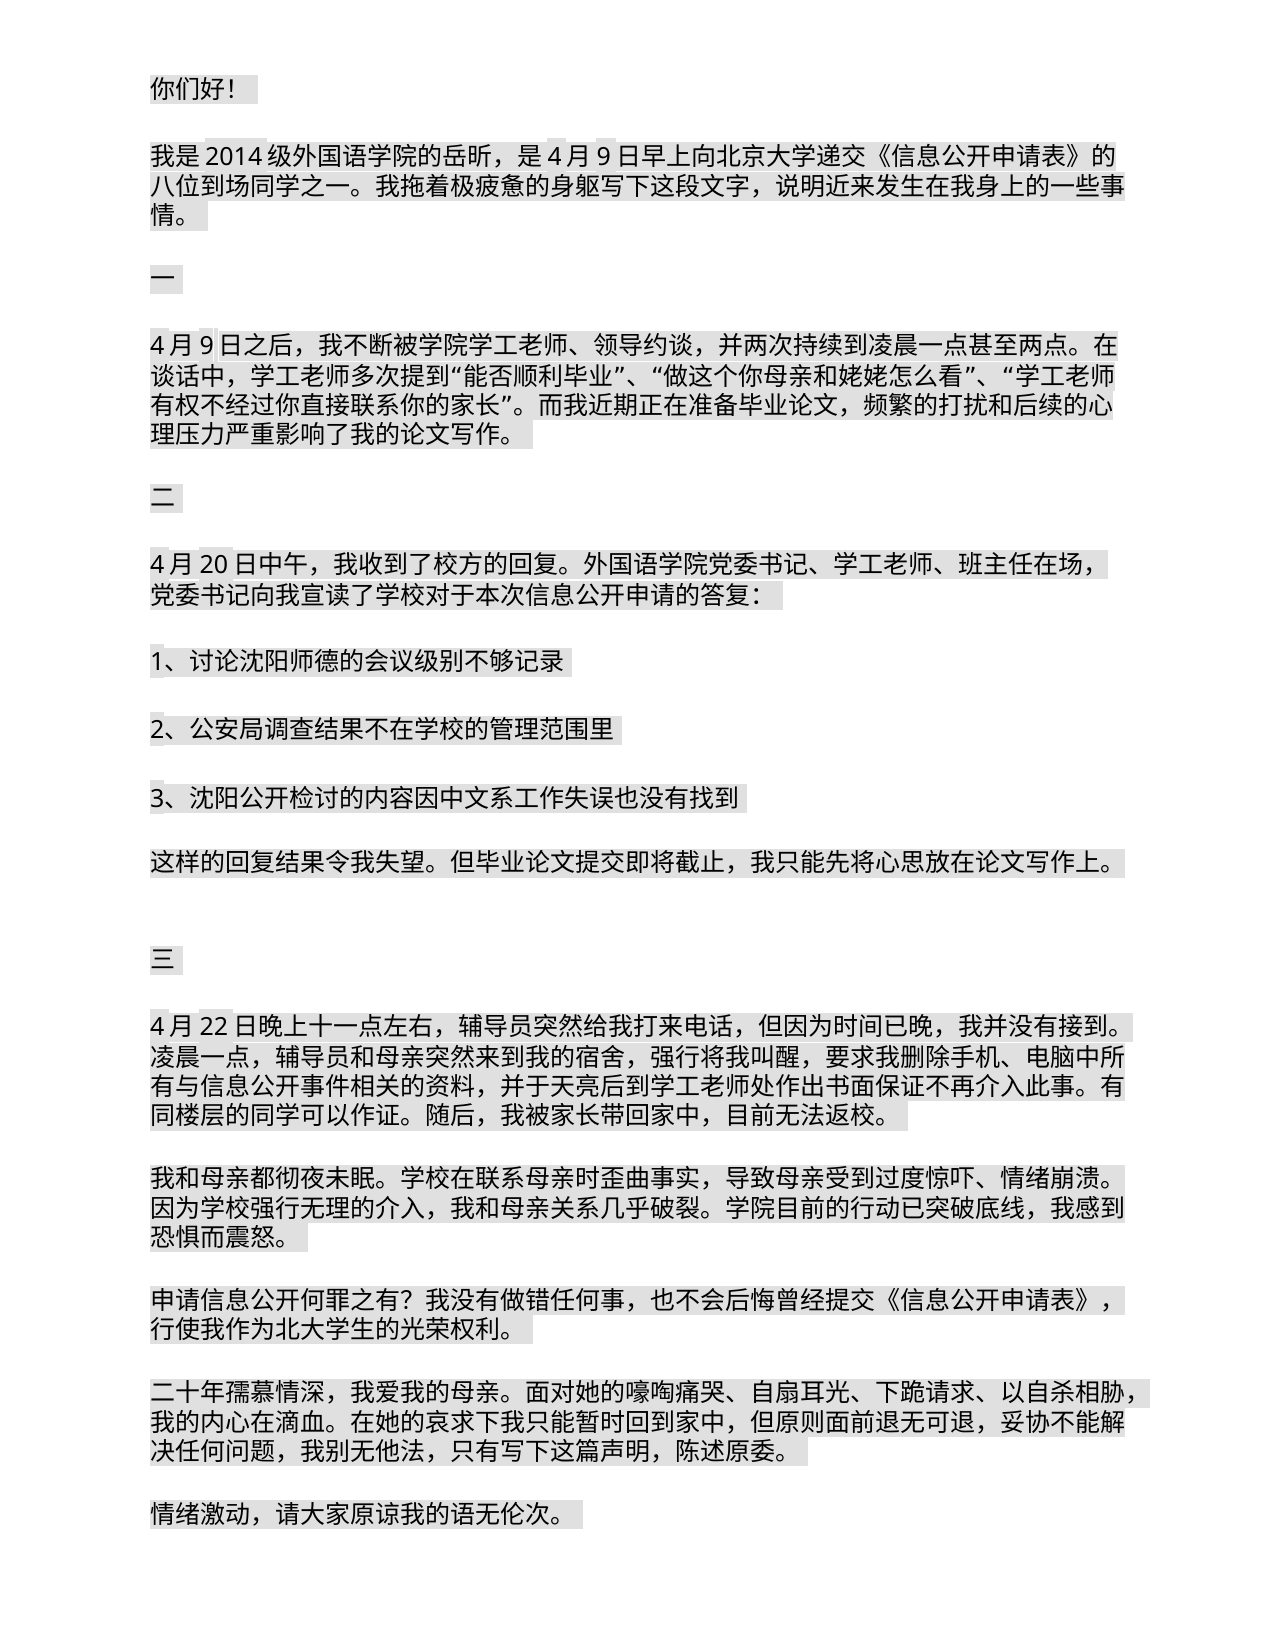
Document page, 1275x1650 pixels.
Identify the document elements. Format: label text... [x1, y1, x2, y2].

text 昨天大陆发生了两件和学生相关的事。 一者是下文作者岳昕 另一者是厦门大学的田佳良，发表辱华言论也就罢了，还被人揭露期刊论文抄袭，复制粘贴成分高达80%，厦大昨日终于发了份通告，校内党内察看不上报厦门市党组织，换言之就是罚酒两杯当没发生过。 心中萦绕着的感觉说不出，似悲似愤，却又忍不住冒出一股滑稽之感，最后从喉咙里发出了笑声。 ———————————————————————— 2018年4月23日 致北京大学师生的一封公开信 北京大学的老师和同学： 你们好！ 我是2014级外国语学院的岳昕，是4月9日早上向北京大学递交《信息公开申请表》的八位到场同学之一。我拖着极疲惫的身躯写下这段文字，说明近来发生在我身上的一些事情。 一 4月9日之后，我不断被学院学工老师、领导约谈，并两次持续到凌晨一点甚至两点。在谈话中，学工老师多次提到“能否顺利毕业”、“做这个你母亲和姥姥怎么看”、“学工老师有权不经过你直接联系你的家长”。而我近期正在准备毕业论文，频繁的打扰和后续的心理压力严重影响了我的论文写作。 二 4月20日中午，我收到了校方的回复。外国语学院党委书记、学工老师、班主任在场，党委书记向我宣读了学校对于本次信息公开申请的答复： 1、讨论沈阳师德的会议级别不够记录 2、公安局调查结果不在学校的管理范围里 3、沈阳公开检讨的内容因中文系工作失误也没有找到 这样的回复结果令我失望。但毕业论文提交即将截止，我只能先将心思放在论文写作上。 三 4月22日晚上十一点左右，辅导员突然给我打来电话，但因为时间已晚，我并没有接到。凌晨一点，辅导员和母亲突然来到我的宿舍，强行将我叫醒，要求我删除手机、电脑中所有与信息公开事件相关的资料，并于天亮后到学工老师处作出书面保证不再介入此事。有同楼层的同学可以作证。随后，我被家长带回家中，目前无法返校。 我和母亲都彻夜未眠。学校在联系母亲时歪曲事实，导致母亲受到过度惊吓、情绪崩溃。因为学校强行无理的介入，我和母亲关系几乎破裂。学院目前的行动已突破底线，我感到恐惧而震怒。 申请信息公开何罪之有？我没有做错任何事，也不会后悔曾经提交《信息公开申请表》，行使我作为北大学生的光荣权利。 二十年孺慕情深，我爱我的母亲。面对她的嚎啕痛哭、自扇耳光、下跪请求、以自杀相胁，我的内心在滴血。在她的哀求下我只能暂时回到家中，但原则面前退无可退，妥协不能解决任何问题，我别无他法，只有写下这篇声明，陈述原委。 情绪激动，请大家原谅我的语无伦次。 四 在此，我正式向北京大学外国语学院提出以下诉求： 1、北京大学外国语学院应公开书面说明越过我向家长施压、凌晨到宿舍强行约谈我、要求我删除申请信息公开一事的相关资料所依据的规章制度，对此过程中违法违规操作予以明确，并采取措施避免此类事件再次发生。 2、北京大学外国语学院应立即停止一切对我家人的施压行为，向我已经遭受惊吓的母亲正式道歉并澄清事实，帮助修复因此事导致的家庭紧张关系。 3、北京大学外国语学院必须公开书面保证此事不会对本人毕业一事产生影响，并不会再就此事继续干扰我的论文写作进程。 4、北京大学外国语学院负责消除此事对本人学业、未来就业和家人的其他一切不良影响。 5、北京大学外国语学院应明确就以上诉求进行公开书面回复，给关注此事的大家一个交代。 我将保留通过法律手段进一步追究相关个人和单位责任的一切权利，包括但不限于向北京大学和上级主管部门举报外国语学院严重违反校纪的行为。 北京大学外国语学院14级本科生岳昕 ———————————————————————— 自我审视&;#124;一个北大既得利益者的自述 作者：岳昕 2017年1月26日 我生于一个标准意义上的北京中产阶层家庭，有北京户口，家人在北京有房。敲出这行字时我感到十分愧疚与不安，因为这行字里包含了绝大多数中国人奋斗一生都未必能得到的东西，而我居然一出生就拥有。 我妈有事业单位编制，不过主要收入来源是搞物流;我爸退休前是机关公务员;家里的钱大多数是我妈挣的。说中产阶层是因为，一方面我的未成年生活里完全没有为物质问题操过心，另一方面我的童年伙伴里也有那种真正来自富裕家庭的，我从小就知道有些东西不值得像他们那样花那么多钱，而且我这辈子大概也不会为那些东西花那么多钱。有意思的是，我六岁上小学一年级时就知道「中产阶层」(当时叫「中产阶级」)这个词了，而正在写这段文字的我今年二十岁，依然认为这个词能够形容我原生家庭的经济状况。 虽然也经历过大家在公众号爆文里读到过的「北京小升初」、「奥数班」、「周末课外班赶场」，但现在回忆起来，我童年时期所处的教育氛围依然是比较宽松的。父母给我报了那些课外班，但不会特别要求我的学习成绩;甚至在我小学三年级时听说「北京小升初与奥数脱钩」这一流言，他们的第一反应就是把我的奥数班退掉。相比于我自己有要求的学习成绩，父母更关注的是我的心理健康，毕竟我那时情商太低，会因为一点点因为「马虎」而导致的成绩波动而强烈地自责甚至自虐。当然，这一相对宽松的教育氛围跟北京市内的具体地域也有关，我小学在东城，初中在西城，高中才到海淀区。 可能是部分由于那一代人的历史经历，我父母都比较政治冷感，他们不鼓励我过于关心政治，也不鼓励在家庭日常讨论中经常出现社会议题。他们对我的最大期望就是做一个「接地气的」快乐的人，最大担忧就是我因为过于关心政治又难以把控局势而陷入麻烦。这样说吧，我妈是一位会多次鼓励自己的女儿多看电视连续剧的母亲，她的理由是，多追剧才能多「接地气」，多懂点人情世故，少为那些社会问题花太多心思。后来不少人很好奇我父母的职业背景，以为是他们培养了我对社会政治问题的热情，其实那完全是学校教育与课外阅读的结果。 我十分感激我的父母能给予我无忧的物质条件与相对宽松的教育环境，当然也能比较清醒地发现他们的思想认识与我的不同。比如，他们完全不能理解同性恋，也完全不能理解非宗教出于伦理考虑的素食主义者。我上中学时针对类似这样的问题和父母争论过，有一次搞得十分不愉快，到后来我主动去找了学校的心理咨询师(所以我再次强调，大家有心理压力与困惑一定要寻求专业帮助，千万不要自己扛着)。后来我和家里人在这方面争论得很少了，但如果他们在微信上转发明显的科技谣言，我还是会马上给他们指出来，不管有没有用。 关于宗教信仰，我父母符合中国大多数人的情况，不信教，但也不算严格意义上的无神论者;毕竟真正的无神论者不会在自己孩子高考前在卧佛寺花钱敲钟，孩子考上了北大还专程去「还愿」。不过不管怎样，我和大多数中国孩子一样，成长在一个世俗的环境里;直到来到印尼，通过访谈了解到虔诚信徒家庭子女所经受的挣扎与压迫，我才真切地感到生长在世俗国家与世俗家庭的可贵。 可以说，在我截至目前的短短二十年人生里，人生的每一大跨步都充满了极端的幸运。小升初，提前通过面试从优质小学升入优质初中;中考，擦着分数线的边被人大附中录取;高考，再次擦着分数线的边考上了北京大学;大二升大三时，在最后关头拿到了公派名额与国外高校方面的录取，成为了整个语系唯一一名大三公派出国的学生。面对这些幸运，我无意感谢上天，一是因为我不信神，二是因为社会学的学术训练告诉我，这一切都是社会结构性不公的结果，如果我感谢上天、自得其乐，那简直是又蠢又坏。 明明都是自己考上的，为什么还是不公呢?不如我讲一讲自己上高三时的几个细节。高三一年我有用功学习是真的，但我的「用功」和衡水等名校学生的「用功」完全不在一个量级：离高考不到一个月，我还有闲工夫读《南方周末》(后来的高考作文用上了那时读到的案例，关于安庆殡葬改革事件);离高考不到三天，我还有闲工夫看香港电视台关于某敏感事件25周年维园晚会的报道。这是一个怎样的高三？而我竟然考上了北大。而那些千千百百饱受非人类学习压力折磨的同在一个国家的同龄人，很可能连本科都考不上。 不公不仅关乎户籍与地域;甚至关乎考题与评价标准本身。我高考的数学成绩并不理想，文综分数也比以往的模拟考试低很多;可以说，最后能擦边上北大，几乎完全是高考作文得满分起了作用。而认识我或者读过我其它稿子的朋友应该都清楚，我的文笔并不够优美，至少也没有高于同龄才子才女的水平;如果说作文分数能比同龄人的高一些，很大程度上都是因为我在文字中流露出的所谓「社会责任感」。当然，我流露出的社会责任感是真情实感，我甚至没办法不在作文中流露这样的真情实感。然而，如果我能有一点点对社会问题的理性思考、对社会不公的批判精神，都是学校教育与课外阅读的结果；而我之所以能享受到如此优质的教育资源与课外阅读机会而多数人享受不到，说到底依然是社会不公的结果。 从小到大，我没有经历过很多明显的人生挫折或打击;唯一一次可以算上的，是我十七岁正准备上高三那个暑假发生的家庭变故。关于那场变故我不想多谈，因为我不需要大家因此可怜我，毕竟相比这一个不幸，我拥有的幸运要太多太多。除非我发现有朋友也遭遇了和我类似的家庭变故，我才会告诉他们具体的细节，因为我也希望自己和家庭从变故中一步步走出来的经历能够真实地帮到一些人。 如果非要总结我的原生家庭与成长经历，那么我不得不说，这是一条很残酷的因果链：我生来享受了北京户口和很好的家庭条件，然后是优质初等教育、中等教育，让我没有受什么非人类的折磨就考上了北大，考上了北大就又享受了北大光环带给我的名声甚至是物质利益——如果我没上北大，就不会因为仅仅给乡下孩子上了堂普通的性教育课而获得一些小名气;如果我没上北大，我每周写给《南方周末》的稿子即使仍承蒙编辑老师赏识，也未必能长期厕身于报纸的重要版面，我也就不可能身为全职学生还获得相对稳定的收入(一篇评论1200-1400字左右，稿费800元，如果每周都发稿，一个月能获得稿费收入3200元)。而在可以预知的将来，这一光环还将带给我更多;虽然光环之所以成为光环，大部分都是因为北大前辈的创造，而非我的个人努力。 如果说「穷则独善其身，达则兼善天下」，我就属于那「达」的人;如果说「车厢内的人，有责任尽量前行」，我就属于那「车厢内」的人。我不敢想象，一路走来，按照鲁迅的话讲，我已经「吃」了多少人。虽然身为无神论者，我引用基督教的概念时很可能会犯错，但作为一个希望能被大家理解的比喻，我不得不承认，我时常感到自己是负有原罪的人。这里的「原罪」不是来自神的国，它恰恰来自人的国；我背负的是整个社会结构不公的原罪。 我能力有限，也还有很多很多缺点。然而我清楚地知道，如果我每一天都能用力地生活，尽力地完善自己，努力地为这个社会变得好一些而做一点点事情，很大一部分动力都是来源于这种深重的不安与愧疚。 我实在没有理由不向前走；我实在没有理由仅为自己而向前走。 [150, 75, 1125, 1563]
